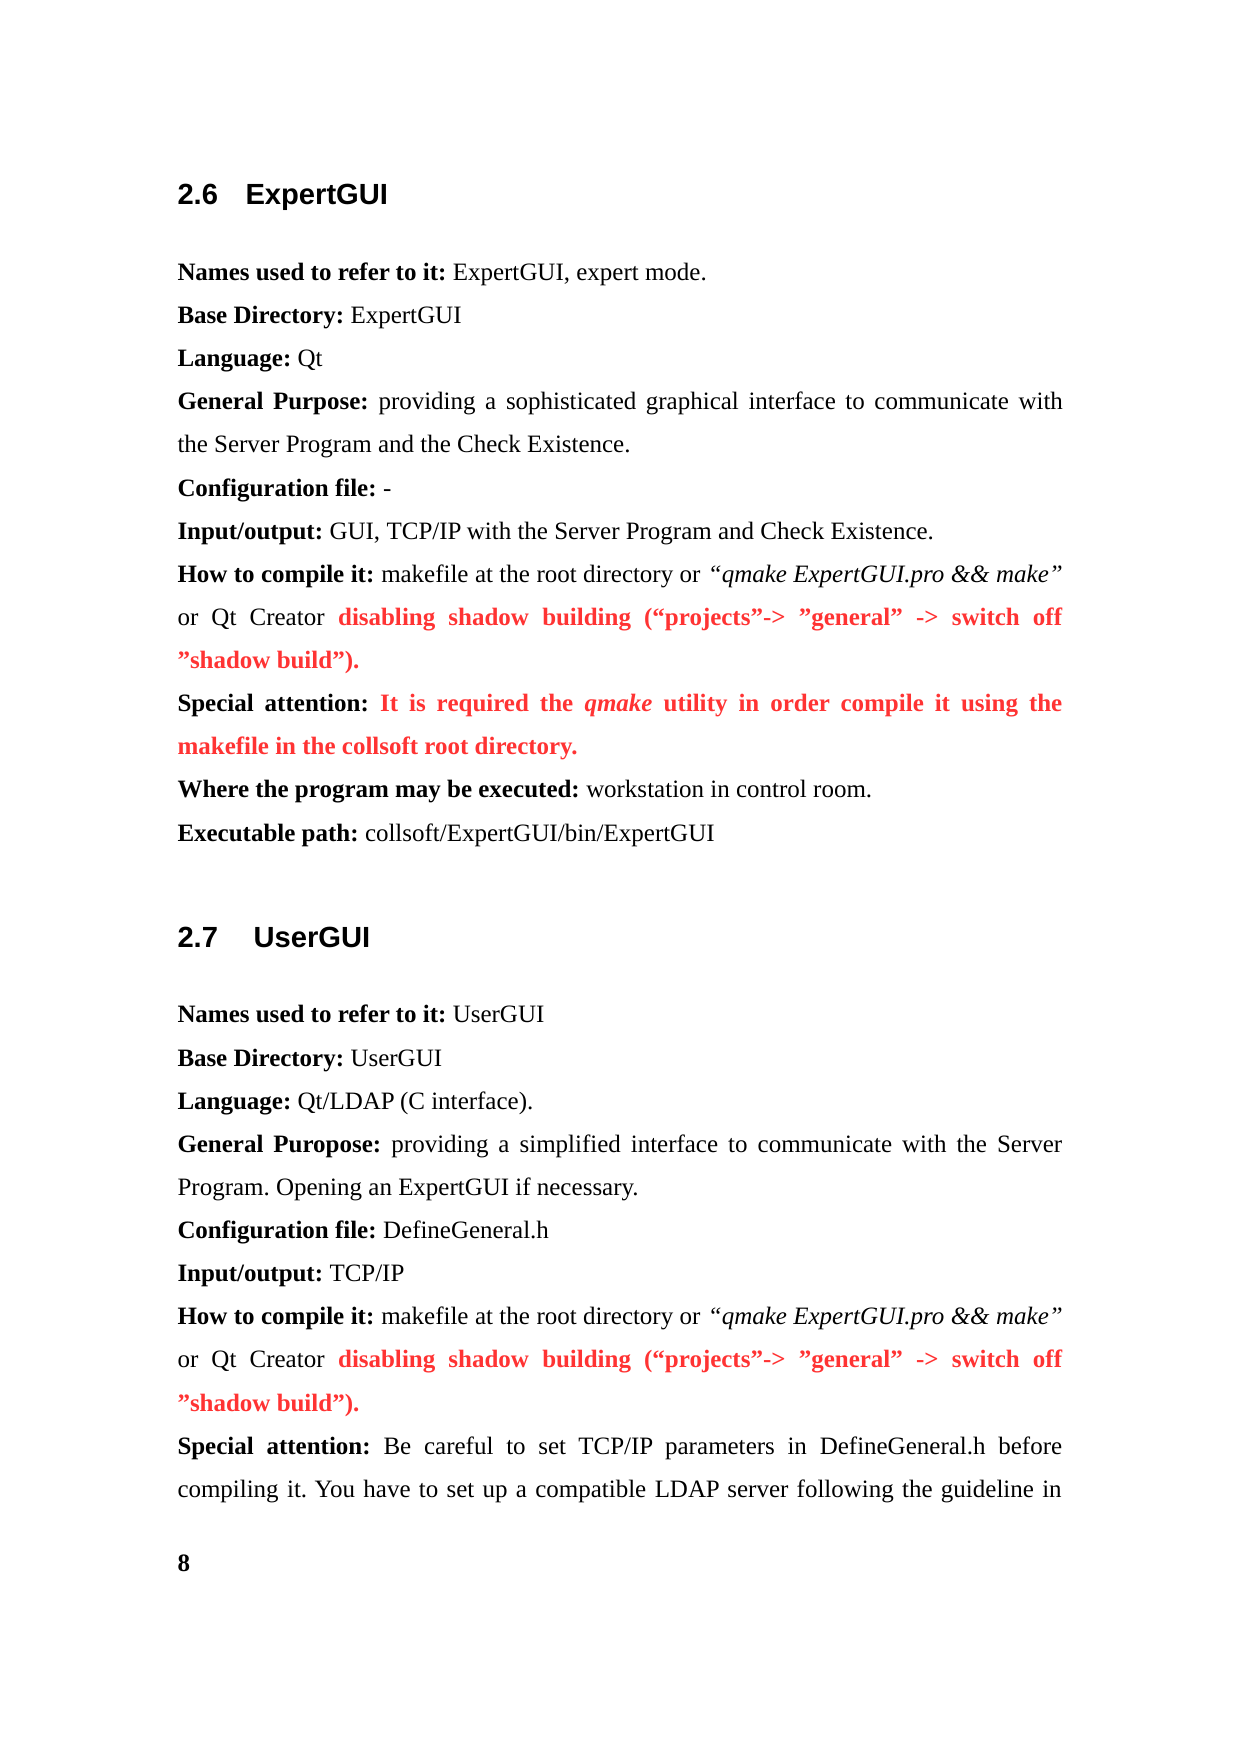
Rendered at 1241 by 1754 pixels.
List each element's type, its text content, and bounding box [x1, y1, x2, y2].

text Configuration file: - [177, 473, 1063, 501]
text Input/output: GUI, TCP/IP with the Server Program and Check Existence. [177, 516, 1063, 544]
text How to compile it: makefile at the root directory or “qmake ExpertGUI.pro && make” or Qt Creator disabling shadow building (“projects”-> ”general” -> switch off ”shadow build”). [177, 559, 1063, 674]
text General Purpose: providing a sophisticated graphical interface to communicate with the Server Program and the Check Existence. [177, 386, 1063, 458]
text Input/output: TCP/IP [177, 1258, 1063, 1287]
text Configuration file: DefineGeneral.h [177, 1215, 1063, 1244]
text Where the program may be executed: workstation in control room. [177, 774, 1063, 803]
subtitle ExpertGUI [177, 177, 1063, 211]
text Special attention: It is required the qmake utility in order compile it using the makefile in the collsoft root directory. [177, 688, 1063, 760]
text How to compile it: makefile at the root directory or “qmake ExpertGUI.pro && make” or Qt Creator disabling shadow building (“projects”-> ”general” -> switch off ”shadow build”). [177, 1301, 1063, 1416]
text Language: Qt [177, 343, 1063, 372]
text Language: Qt/LDAP (C interface). [177, 1086, 1063, 1114]
text Base Directory: UserGUI [177, 1043, 1063, 1071]
text General Puropose: providing a simplified interface to communicate with the Server Program. Opening an ExpertGUI if necessary. [177, 1129, 1063, 1201]
text Executable path: collsoft/ExpertGUI/bin/ExpertGUI [177, 818, 1063, 846]
text Names used to refer to it: ExpertGUI, expert mode. [177, 257, 1063, 286]
subtitle UserGUI [177, 920, 1063, 953]
text Base Directory: ExpertGUI [177, 300, 1063, 329]
text Names used to refer to it: UserGUI [177, 999, 1063, 1028]
text Special attention: Be careful to set TCP/IP parameters in DefineGeneral.h before compiling it. You have to set up a compatible LDAP server following the guideline in [177, 1431, 1063, 1503]
